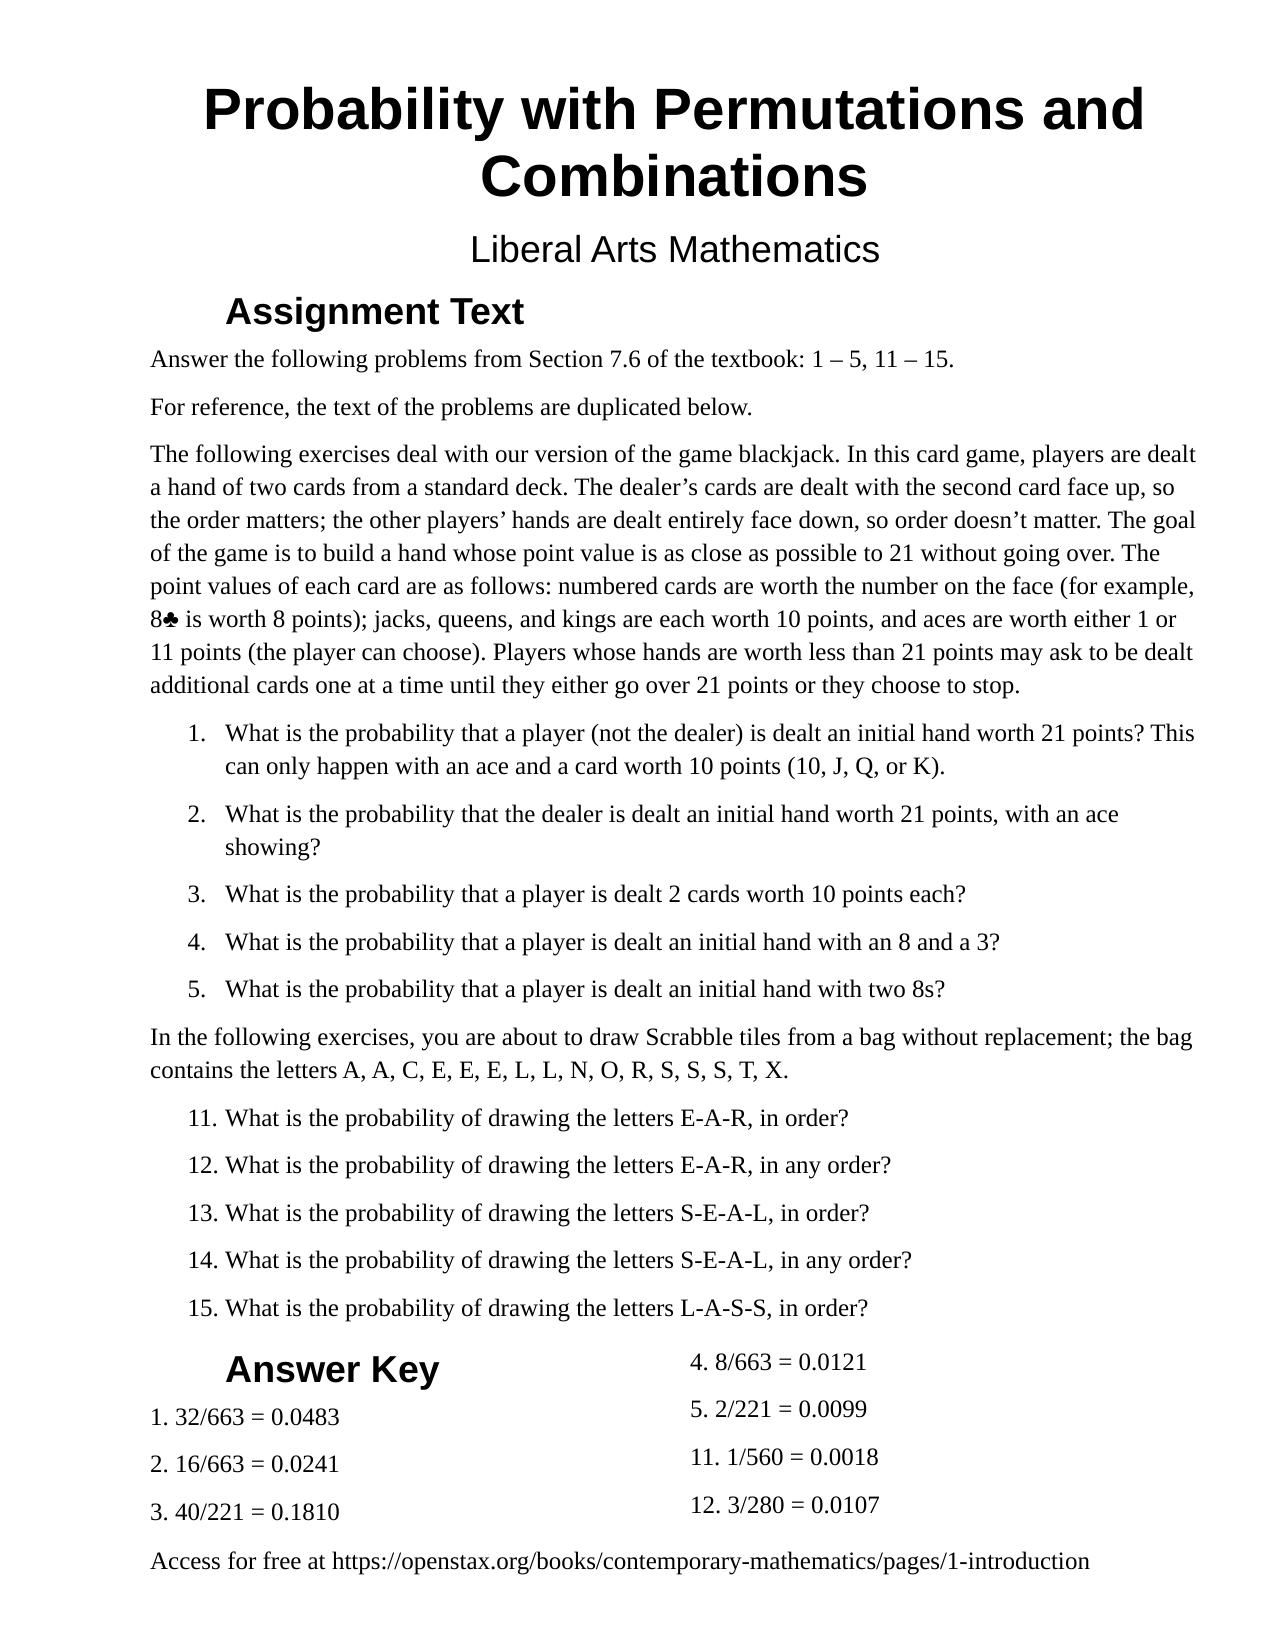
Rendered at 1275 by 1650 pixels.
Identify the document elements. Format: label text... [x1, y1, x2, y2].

text 2. 16/663 = 0.0241 [150, 1449, 660, 1478]
list What is the probability of drawing the letters S-E-A-L, in order? [187, 1198, 1200, 1227]
text 11. 1/560 = 0.0018 [690, 1442, 1200, 1471]
text Answer the following problems from Section 7.6 of the textbook: 1 – 5, 11 – 15. [150, 344, 1200, 373]
list What is the probability that a player (not the dealer) is dealt an initial hand worth 21 points? This can only happen with an ace and a card worth 10 points (10, J, Q, or K). [187, 718, 1200, 780]
text 3. 40/221 = 0.1810 [150, 1497, 660, 1526]
subtitle Answer Key [150, 1347, 660, 1390]
list What is the probability of drawing the letters L-A-S-S, in order? [187, 1293, 1200, 1322]
list What is the probability that the dealer is dealt an initial hand worth 21 points, with an ace showing? [187, 799, 1200, 861]
list What is the probability of drawing the letters E-A-R, in order? [187, 1103, 1200, 1132]
list What is the probability of drawing the letters E-A-R, in any order? [187, 1150, 1200, 1179]
text For reference, the text of the problems are duplicated below. [150, 392, 1200, 421]
text 5. 2/221 = 0.0099 [690, 1394, 1200, 1423]
text 4. 8/663 = 0.0121 [690, 1347, 1200, 1376]
title Probability with Permutations and Combinations [150, 75, 1200, 209]
list What is the probability that a player is dealt an initial hand with two 8s? [187, 974, 1200, 1003]
text The following exercises deal with our version of the game blackjack. In this card game, players are dealt a hand of two cards from a standard deck. The dealer’s cards are dealt with the second card face up, so the order matters; the other players’ hands are dealt entirely face down, so order doesn’t matter. The goal of the game is to build a hand whose point value is as close as possible to 21 without going over. The point values of each card are as follows: numbered cards are worth the number on the face (for example, 8♣ is worth 8 points); jacks, queens, and kings are each worth 10 points, and aces are worth either 1 or 11 points (the player can choose). Players whose hands are worth less than 21 points may ask to be dealt additional cards one at a time until they either go over 21 points or they choose to stop. [150, 439, 1200, 699]
subtitle Assignment Text [150, 289, 1200, 332]
text In the following exercises, you are about to draw Scrabble tiles from a bag without replacement; the bag contains the letters A, A, C, E, E, E, L, L, N, O, R, S, S, S, T, X. [150, 1022, 1200, 1084]
subtitle Liberal Arts Mathematics [150, 227, 1200, 271]
list What is the probability of drawing the letters S-E-A-L, in any order? [187, 1246, 1200, 1274]
list What is the probability that a player is dealt 2 cards worth 10 points each? [187, 879, 1200, 908]
text 12. 3/280 = 0.0107 [690, 1490, 1200, 1518]
text 1. 32/663 = 0.0483 [150, 1402, 660, 1431]
list What is the probability that a player is dealt an initial hand with an 8 and a 3? [187, 927, 1200, 956]
